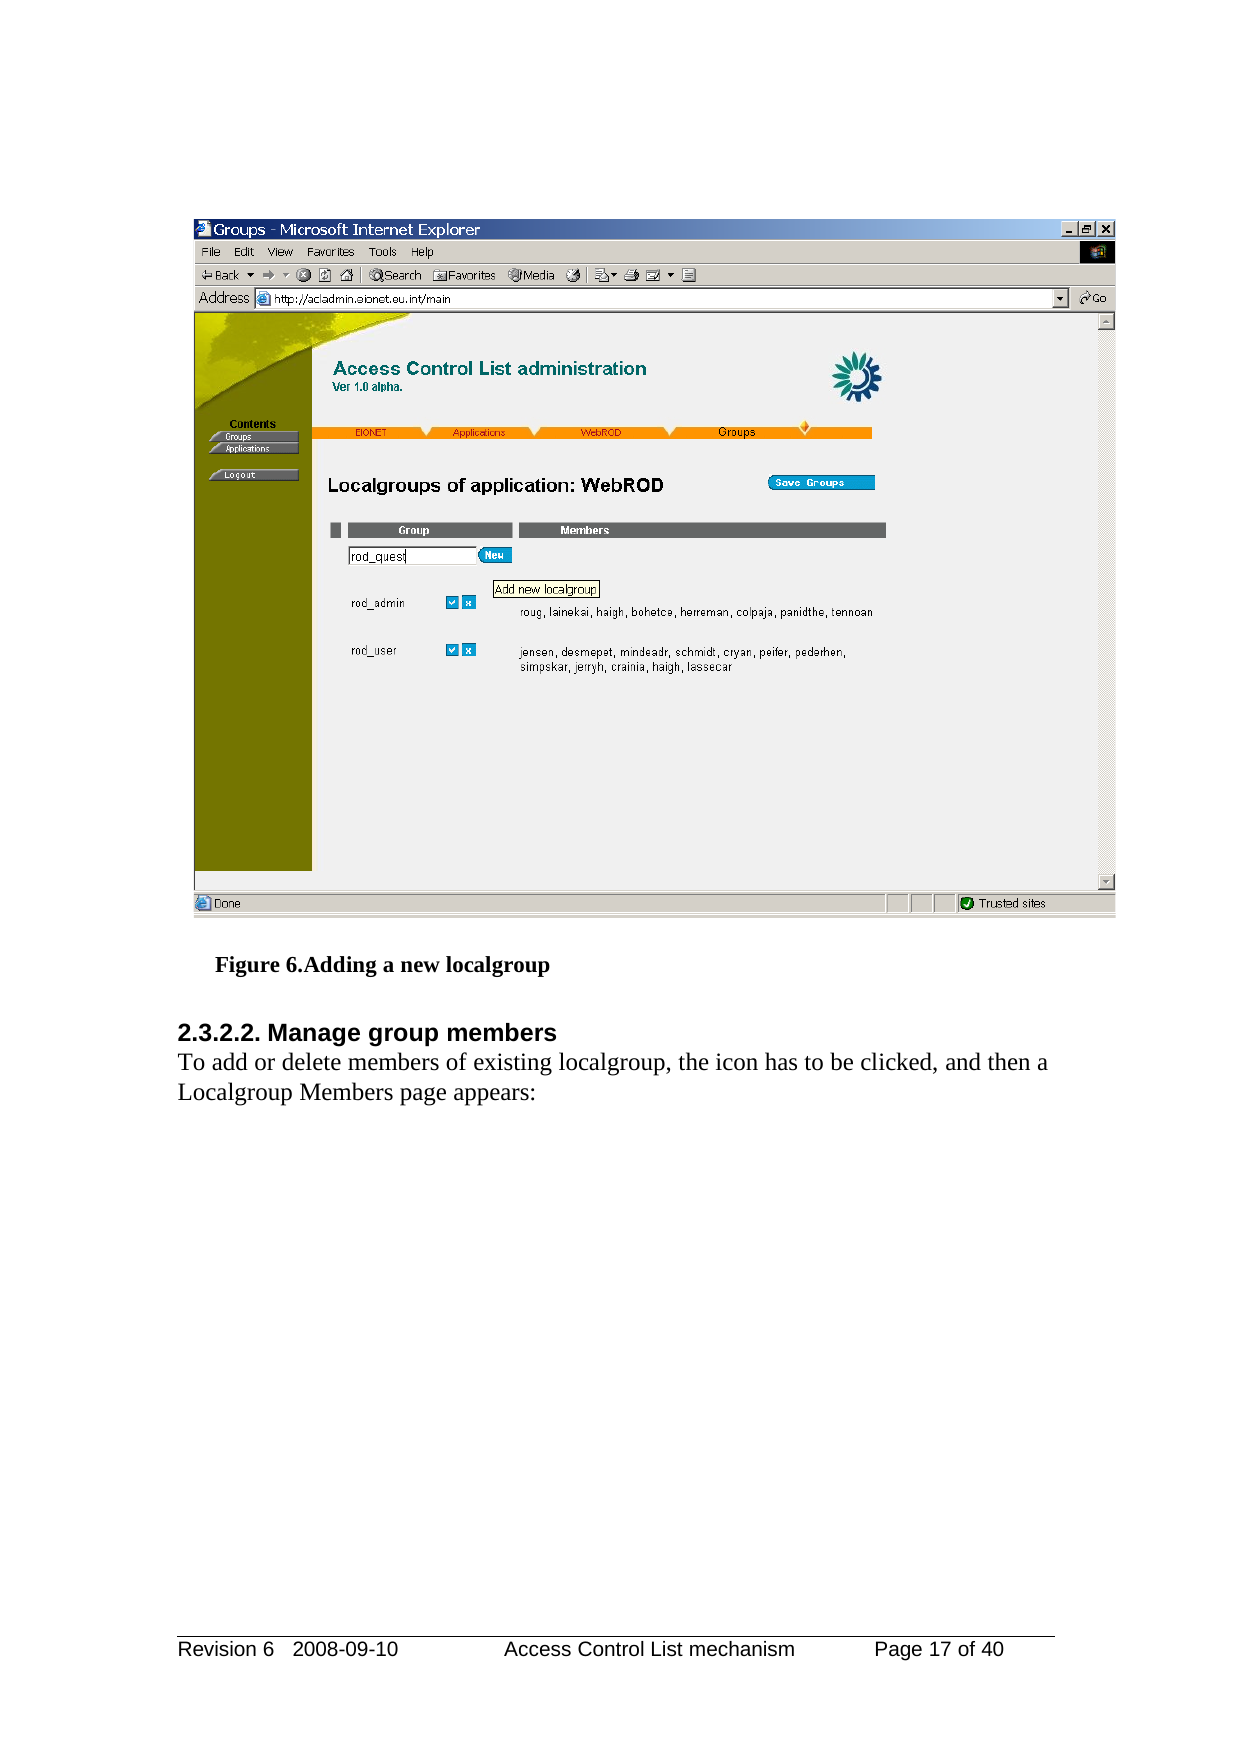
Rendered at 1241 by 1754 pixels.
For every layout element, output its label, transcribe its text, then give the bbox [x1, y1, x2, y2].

picture [193, 219, 1116, 918]
subtitle Manage group members [177, 1018, 1092, 1047]
list Adding a new localgroup [215, 951, 1092, 977]
text To add or delete members of existing localgroup, the icon has to be clicked, and then a Localgroup Members page appears: [177, 1047, 1092, 1105]
